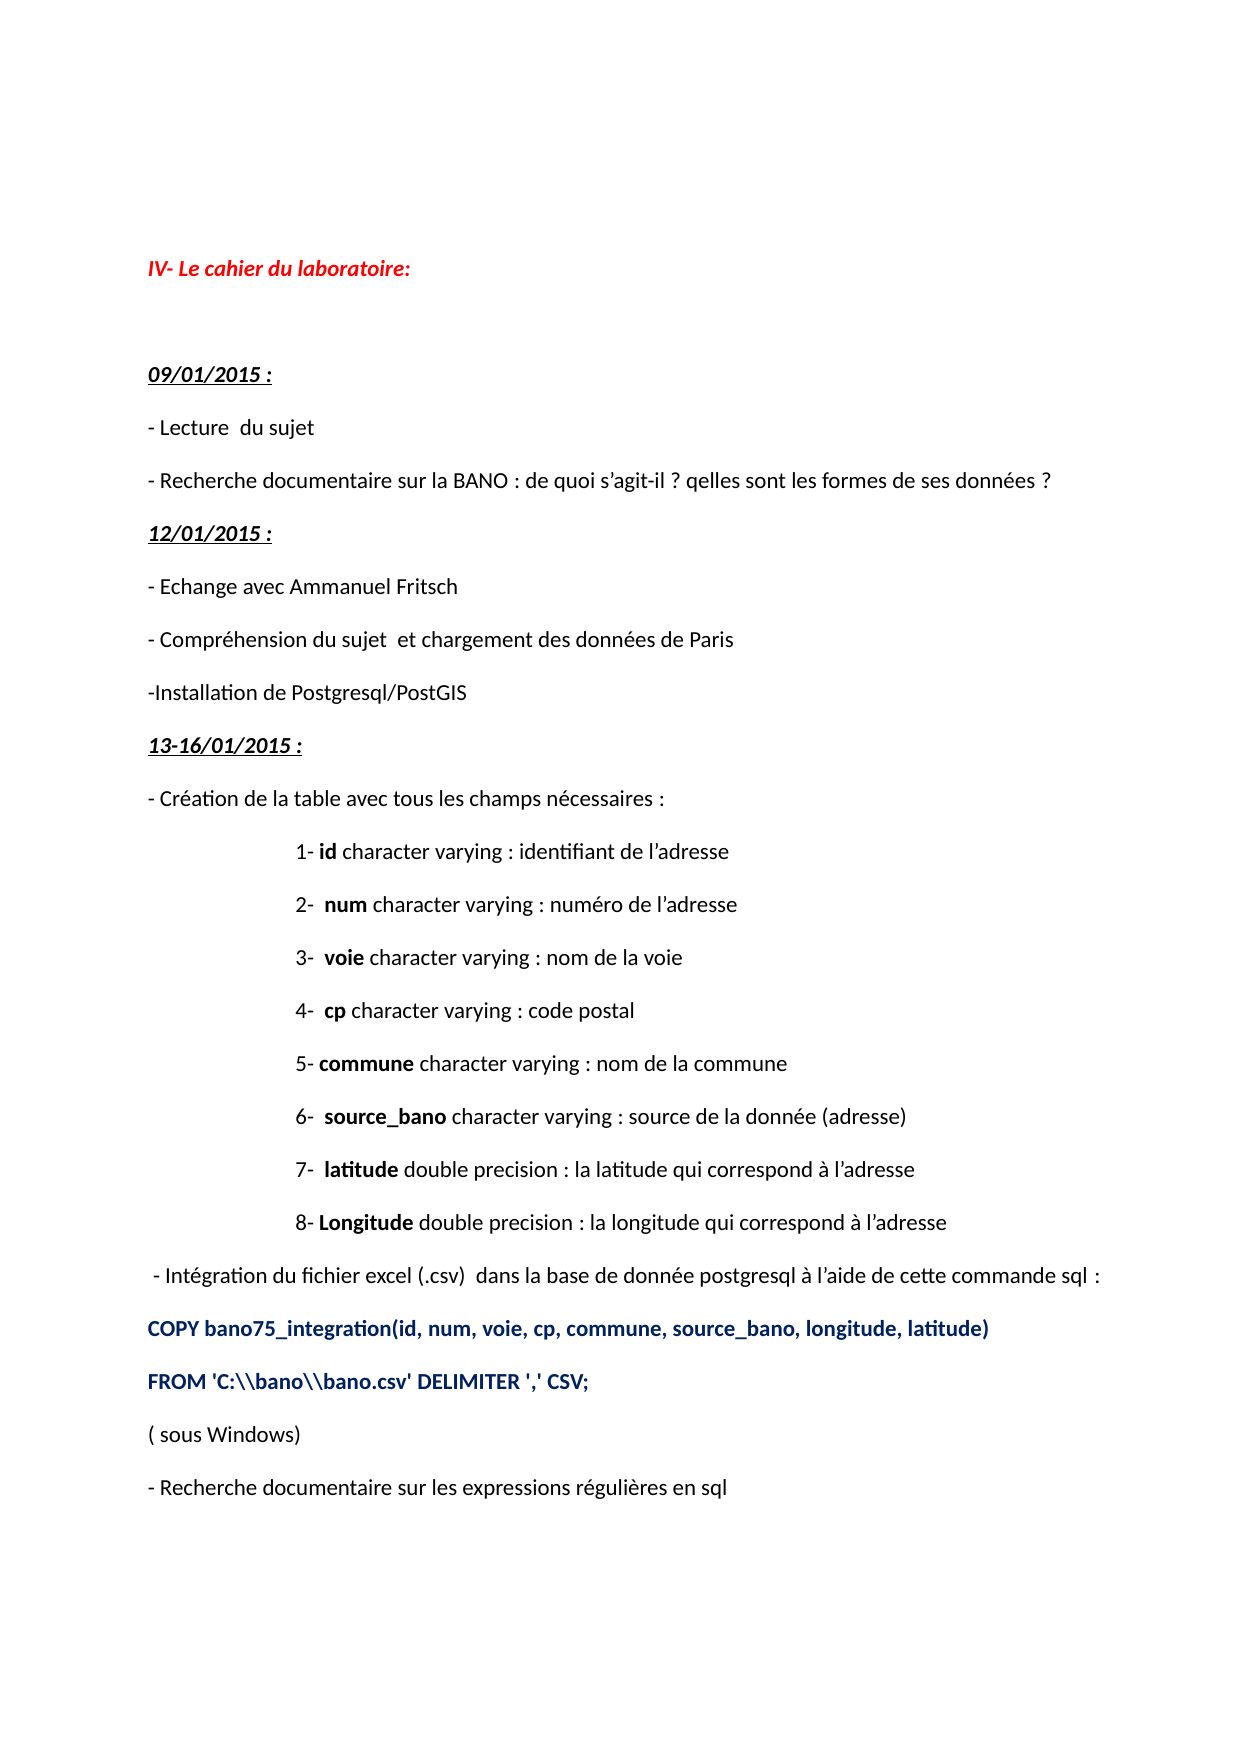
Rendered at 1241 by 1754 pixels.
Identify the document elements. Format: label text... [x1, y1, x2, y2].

text -Installation de Postgresql/PostGIS [148, 678, 1141, 706]
text 6- source_bano character varying : source de la donnée (adresse) [221, 1102, 1141, 1130]
text IV- Le cahier du laboratoire: [148, 254, 1141, 282]
text 4- cp character varying : code postal [148, 996, 1141, 1024]
text 7- latitude double precision : la latitude qui correspond à l’adresse [148, 1155, 1141, 1183]
text 5- commune character varying : nom de la commune [148, 1049, 1141, 1077]
text ( sous Windows) [148, 1420, 1141, 1448]
text - Intégration du fichier excel (.csv) dans la base de donnée postgresql à l’aide de cette commande sql : [148, 1261, 1141, 1289]
text 3- voie character varying : nom de la voie [221, 943, 1141, 971]
text 09/01/2015 : [148, 360, 1141, 388]
text - Création de la table avec tous les champs nécessaires : [148, 784, 1141, 812]
text COPY bano75_integration(id, num, voie, cp, commune, source_bano, longitude, latitude) [148, 1314, 1141, 1342]
text - Recherche documentaire sur la BANO : de quoi s’agit-il ? qelles sont les formes de ses données ? [148, 466, 1141, 494]
text 13-16/01/2015 : [148, 731, 1141, 759]
text - Echange avec Ammanuel Fritsch [148, 572, 1141, 600]
text 2- num character varying : numéro de l’adresse [221, 890, 1141, 918]
text - Compréhension du sujet et chargement des données de Paris [148, 625, 1141, 653]
text FROM 'C:\\bano\\bano.csv' DELIMITER ',' CSV; [148, 1367, 1141, 1395]
text 12/01/2015 : [148, 519, 1141, 547]
text - Lecture du sujet [148, 413, 1141, 441]
text 1- id character varying : identifiant de l’adresse [221, 837, 1141, 865]
text 8- Longitude double precision : la longitude qui correspond à l’adresse [148, 1208, 1141, 1236]
text - Recherche documentaire sur les expressions régulières en sql [148, 1473, 1141, 1501]
